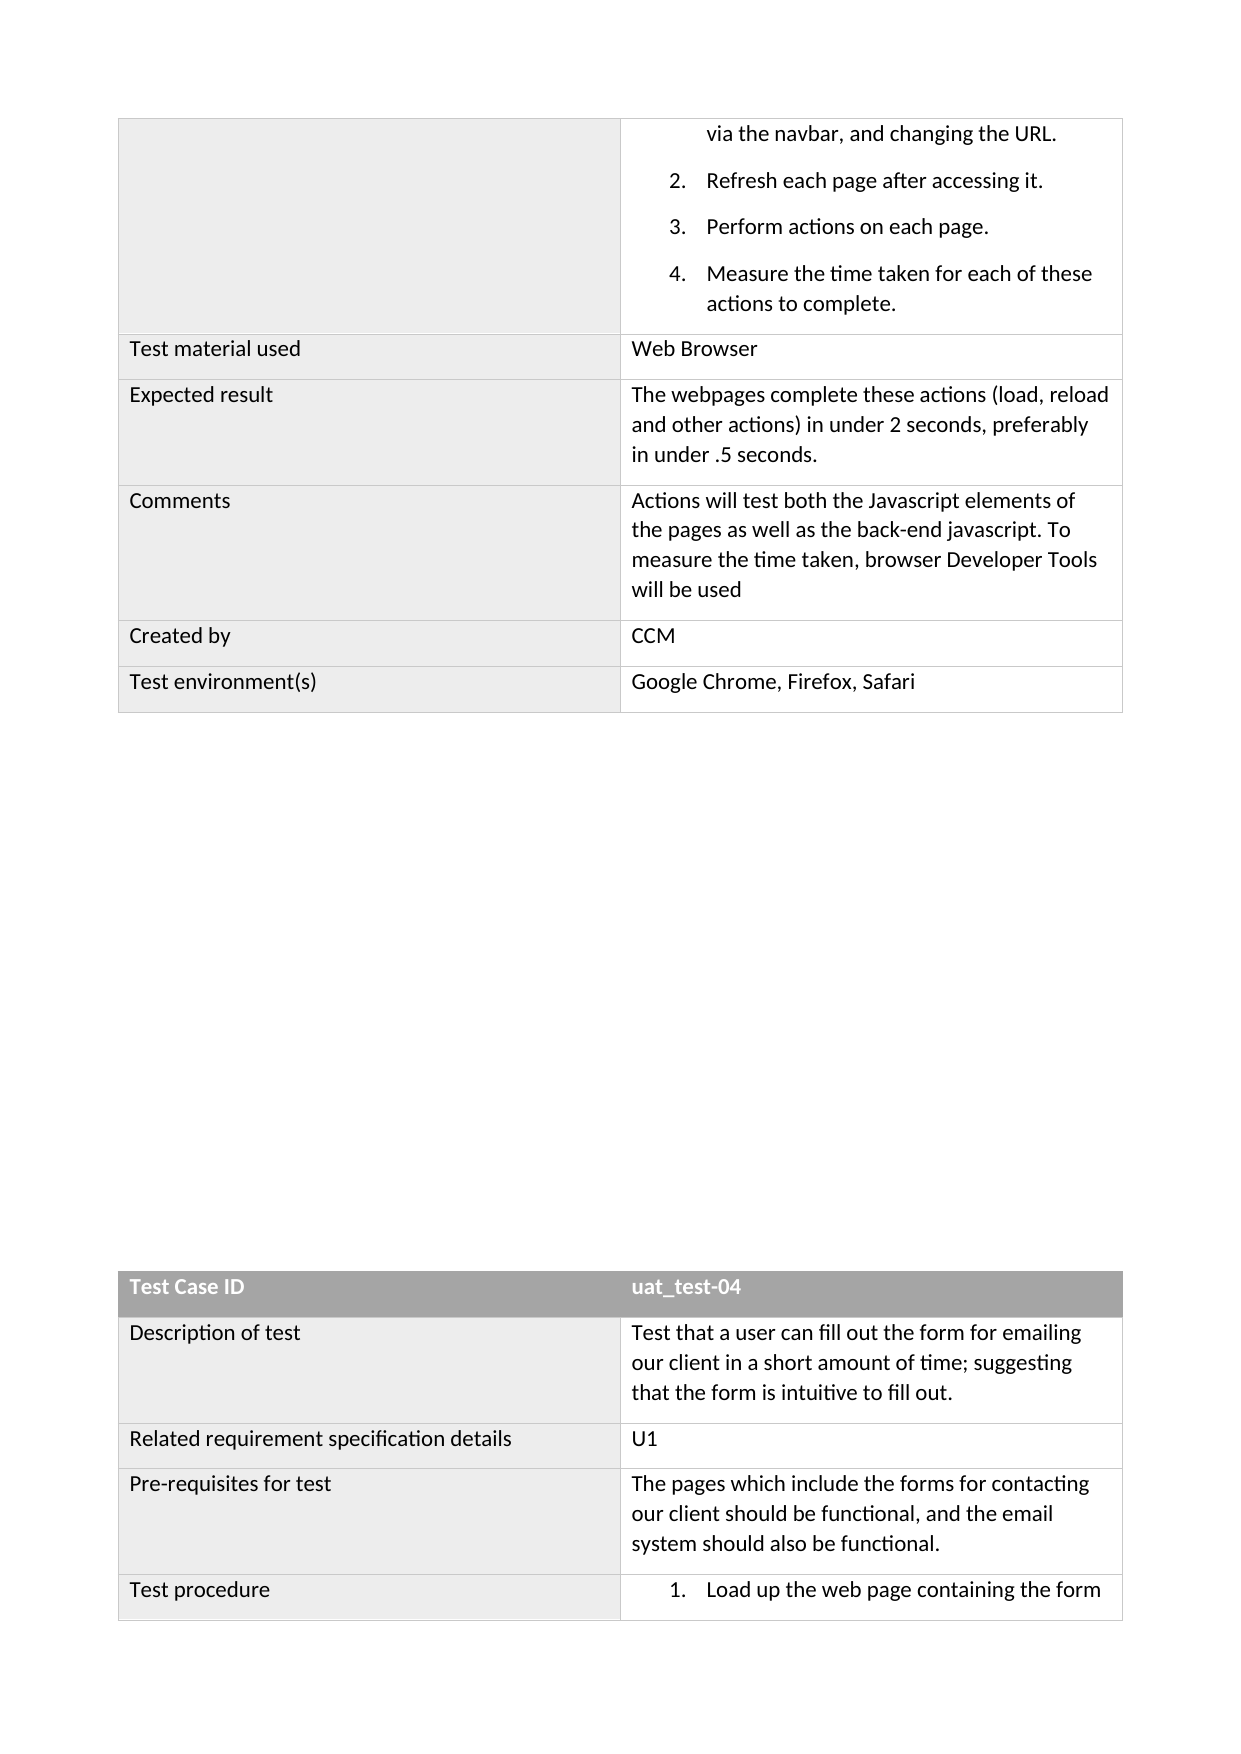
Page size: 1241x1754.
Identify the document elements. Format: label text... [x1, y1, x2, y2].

table_header Test Case ID [119, 1273, 620, 1317]
table_cell via the navbar, and changing the URL. Refresh each page after accessing it. Perform actions on each page. Measure the time taken for each of these actions to complete. [621, 119, 1122, 333]
table_cell Created by [119, 621, 620, 666]
table_cell Test environment(s) [119, 667, 620, 712]
table_cell Test material used [119, 335, 620, 379]
table_cell Load up the web page containing the form [621, 1575, 1122, 1619]
table_cell Actions will test both the Javascript elements of the pages as well as the back-end javascript. To measure the time taken, browser Developer Tools will be used [621, 486, 1122, 620]
table_cell CCM [621, 621, 1122, 666]
table_cell U1 [621, 1424, 1122, 1468]
table_cell Expected result [119, 380, 620, 485]
table_cell Related requirement specification details [119, 1424, 620, 1468]
table_cell Google Chrome, Firefox, Safari [621, 667, 1122, 712]
table_cell Comments [119, 486, 620, 620]
table_cell The webpages complete these actions (load, reload and other actions) in under 2 seconds, preferably in under .5 seconds. [621, 380, 1122, 485]
table_cell Test procedure [119, 1575, 620, 1619]
table_cell Test that a user can fill out the form for emailing our client in a short amount of time; suggesting that the form is intuitive to fill out. [621, 1318, 1122, 1423]
table_header uat_test-04 [620, 1273, 1122, 1317]
table_cell Web Browser [621, 335, 1122, 379]
table_cell [119, 119, 620, 333]
table_cell The pages which include the forms for contacting our client should be functional, and the email system should also be functional. [621, 1469, 1122, 1574]
table_cell Pre-requisites for test [119, 1469, 620, 1574]
table_cell Description of test [119, 1318, 620, 1423]
